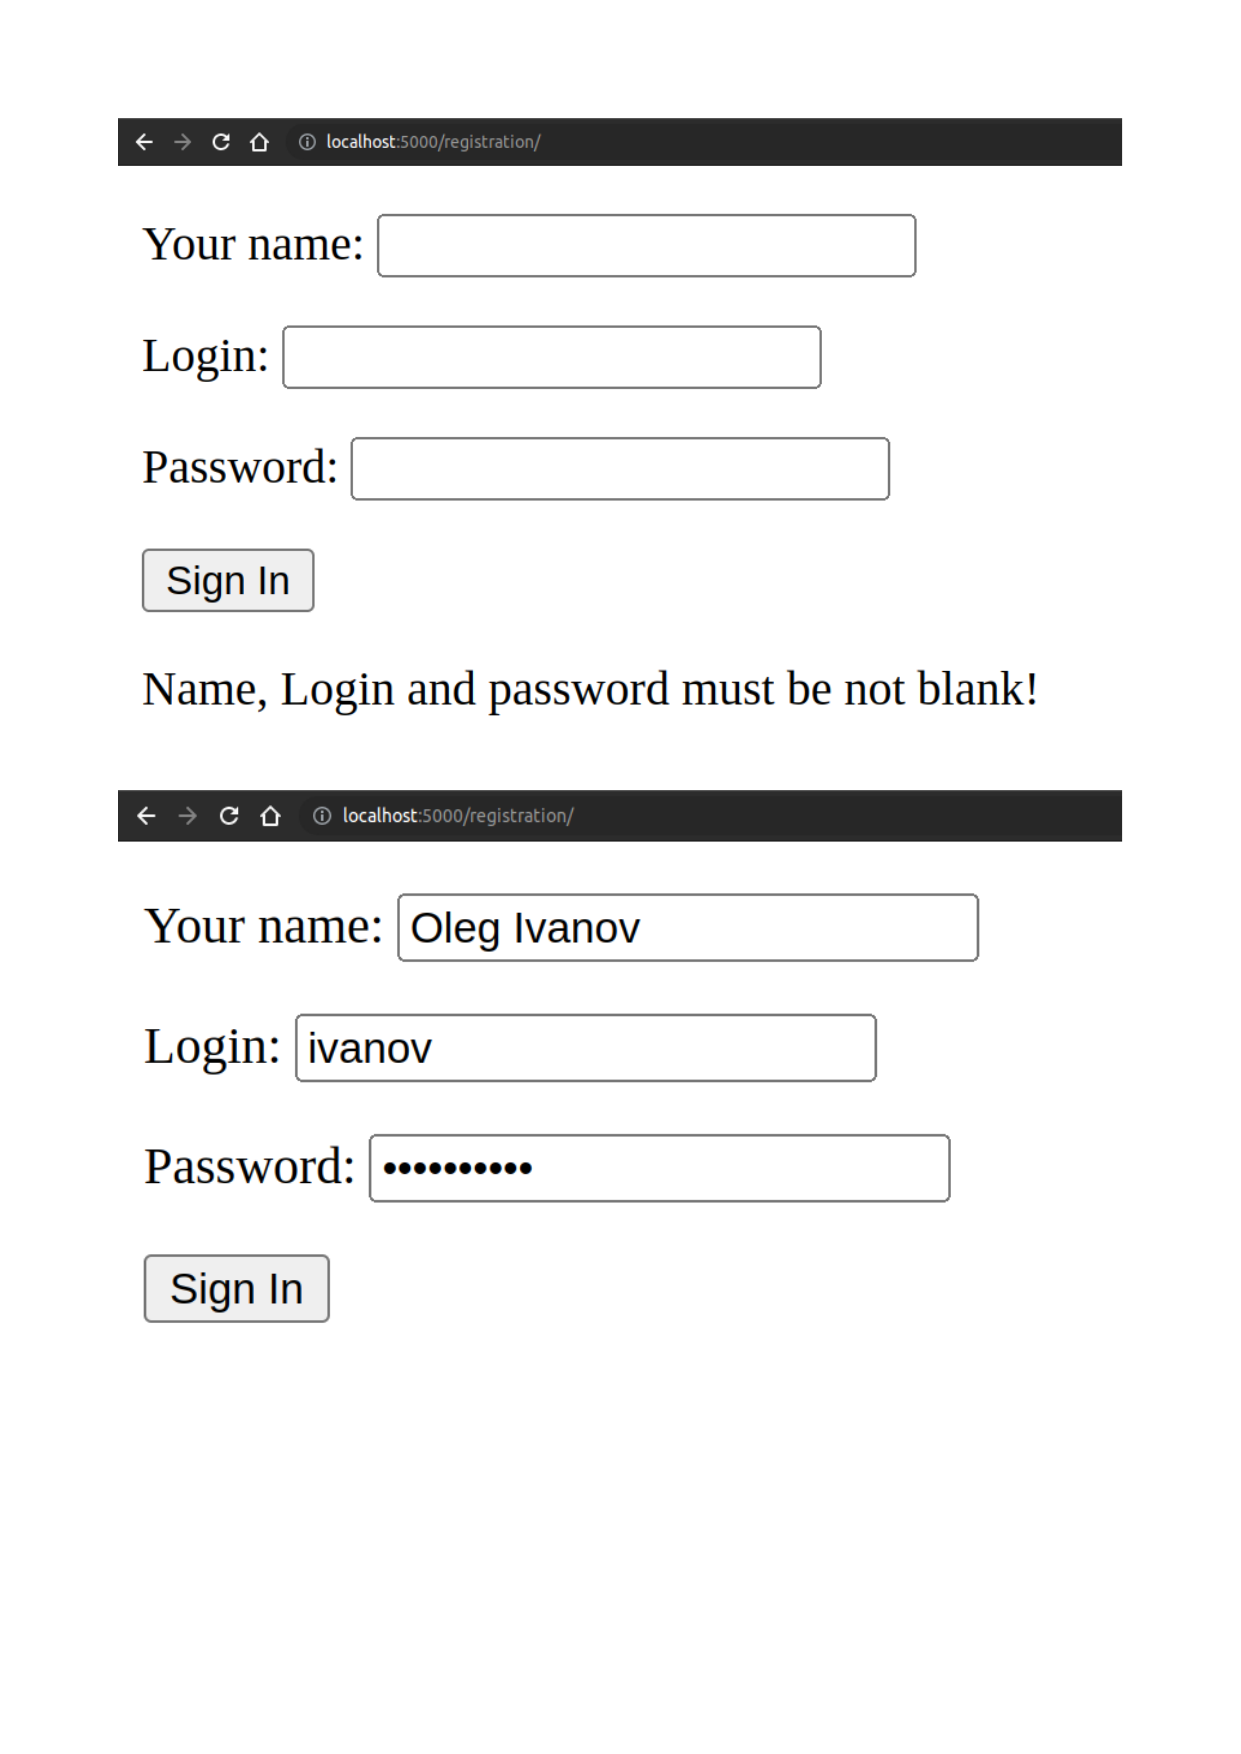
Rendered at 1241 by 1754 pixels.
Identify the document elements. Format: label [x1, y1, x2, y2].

picture [118, 790, 1123, 1367]
picture [118, 118, 1123, 749]
